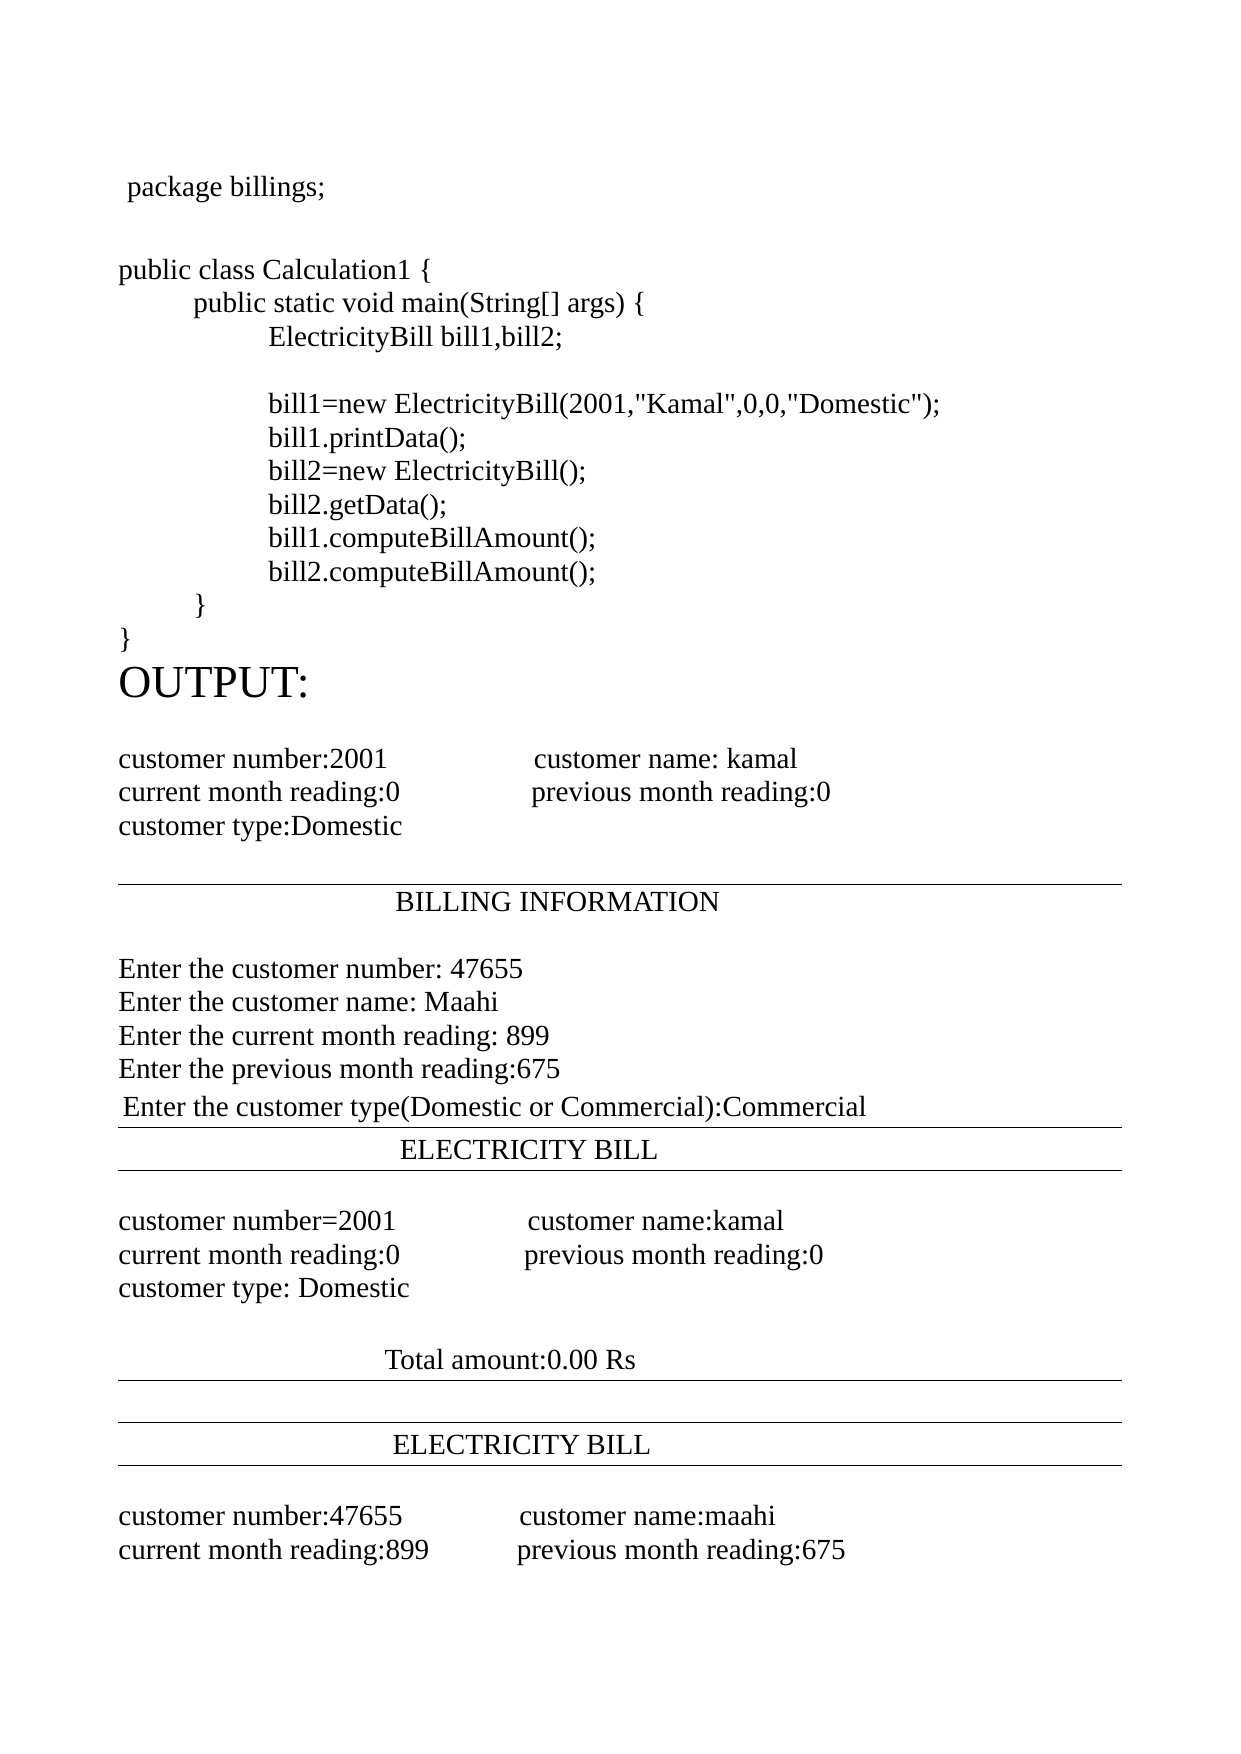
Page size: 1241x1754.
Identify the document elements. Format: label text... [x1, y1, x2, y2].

text current month reading:0 previous month reading:0 [118, 774, 1122, 808]
text customer number=2001 customer name:kamal [118, 1203, 1122, 1237]
text current month reading:899 previous month reading:675 [118, 1532, 1122, 1565]
text public static void main(String[] args) { [118, 286, 1122, 319]
text bill2.getData(); [118, 487, 1122, 520]
text customer type:Domestic [118, 808, 1122, 841]
text } [118, 621, 1122, 654]
text Enter the customer name: Maahi [118, 984, 1122, 1018]
text ELECTRICITY BILL [118, 1128, 1122, 1170]
text Enter the customer number: 47655 [118, 951, 1122, 984]
text Total amount:0.00 Rs [118, 1338, 1122, 1380]
text current month reading:0 previous month reading:0 [118, 1237, 1122, 1271]
text BILLING INFORMATION [118, 885, 1122, 917]
text customer number:47655 customer name:maahi [118, 1498, 1122, 1532]
text customer type: Domestic [118, 1271, 1122, 1304]
text OUTPUT: [118, 654, 1122, 707]
text Enter the current month reading: 899 [118, 1018, 1122, 1052]
text Enter the customer type(Domestic or Commercial):Commercial [118, 1085, 1122, 1127]
text } [118, 587, 1122, 621]
text bill2=new ElectricityBill(); [118, 453, 1122, 487]
text customer number:2001 customer name: kamal [118, 741, 1122, 774]
text Enter the previous month reading:675 [118, 1052, 1122, 1085]
text ELECTRICITY BILL [118, 1423, 1122, 1465]
text bill1.computeBillAmount(); [118, 520, 1122, 554]
text bill1=new ElectricityBill(2001,"Kamal",0,0,"Domestic"); [118, 386, 1122, 420]
text public class Calculation1 { [118, 252, 1122, 286]
text bill1.printData(); [118, 420, 1122, 453]
text bill2.computeBillAmount(); [118, 554, 1122, 587]
text package billings; [118, 161, 1122, 207]
text ElectricityBill bill1,bill2; [118, 319, 1122, 353]
